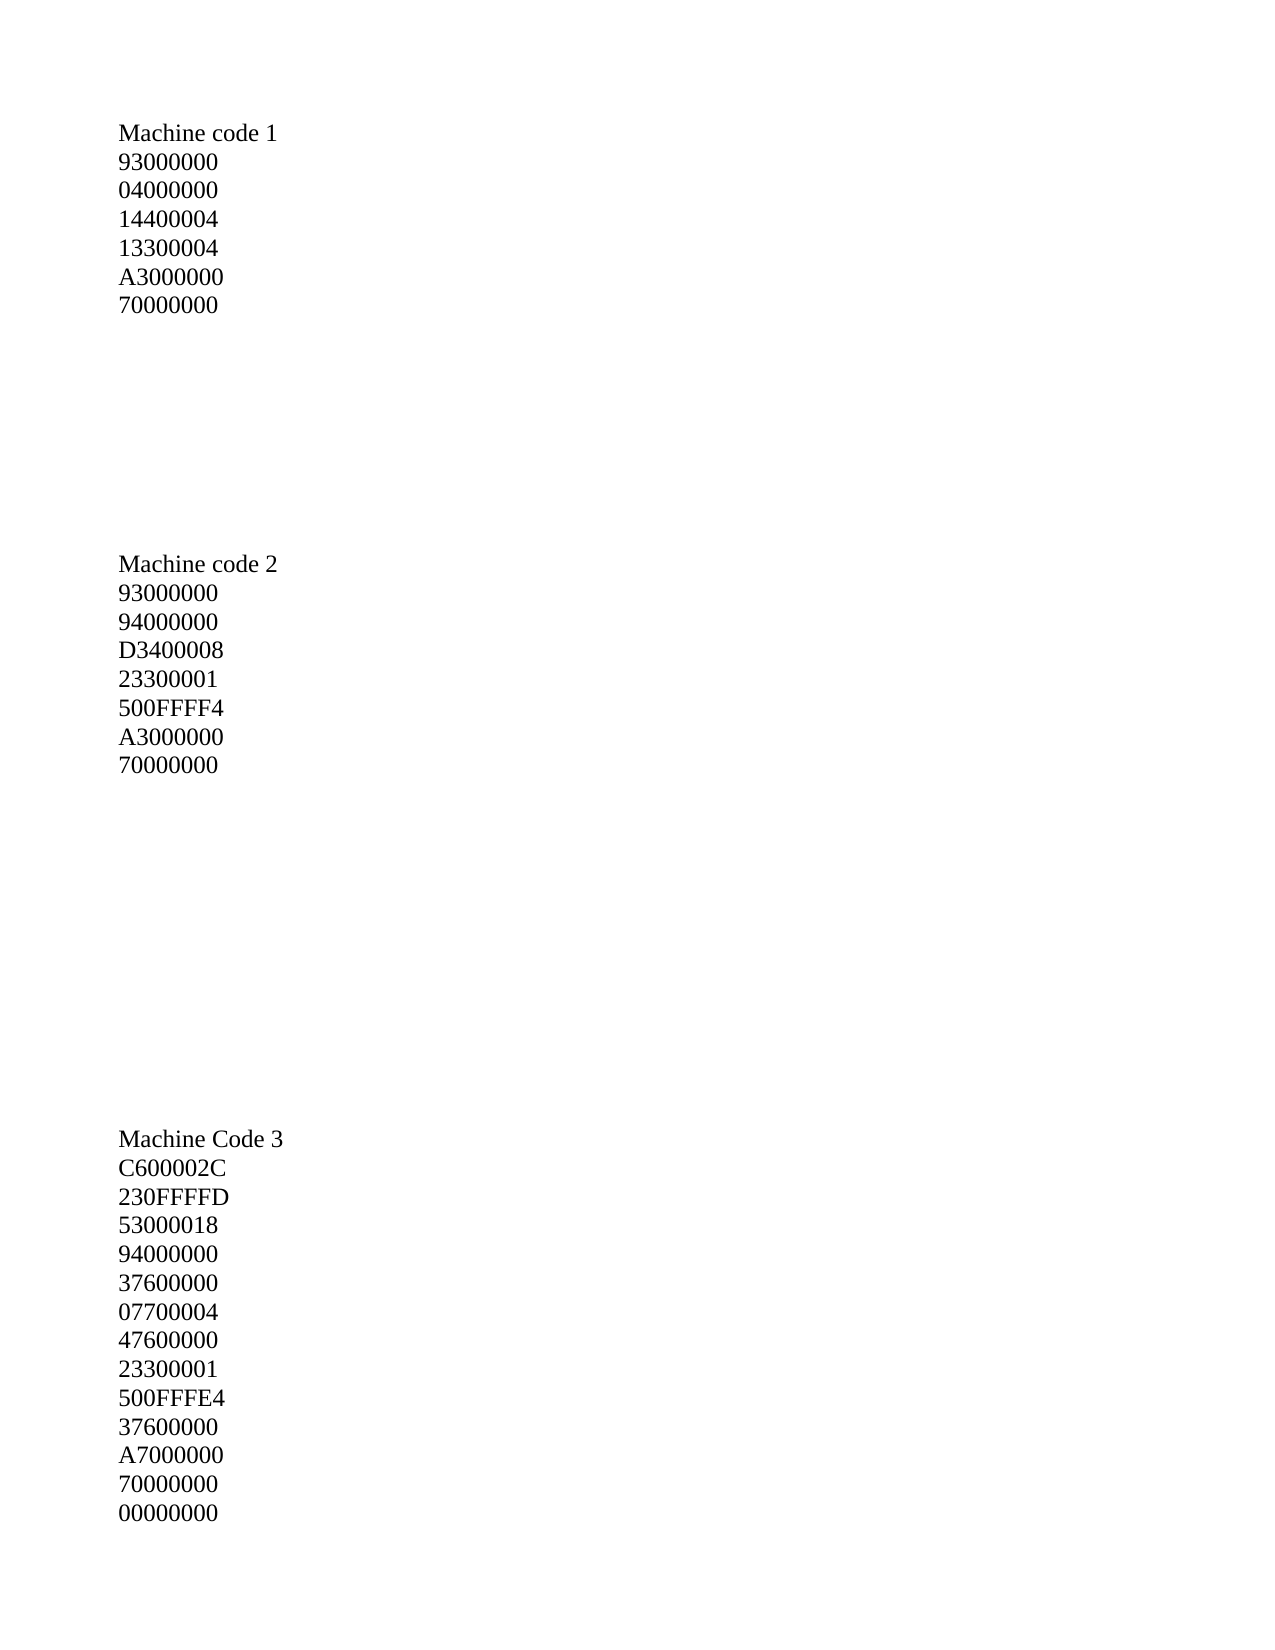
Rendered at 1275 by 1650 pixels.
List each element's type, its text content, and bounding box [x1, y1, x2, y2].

text 23300001 [118, 1354, 1157, 1383]
text Machine code 2 [118, 549, 1157, 578]
text 230FFFFD [118, 1182, 1157, 1211]
text C600002C [118, 1153, 1157, 1182]
text 37600000 [118, 1412, 1157, 1441]
text 70000000 [118, 751, 1157, 779]
text 70000000 [118, 291, 1157, 319]
text A3000000 [118, 722, 1157, 751]
text Machine code 1 [118, 118, 1157, 147]
text 04000000 [118, 176, 1157, 204]
text 07700004 [118, 1297, 1157, 1326]
text A3000000 [118, 262, 1157, 291]
text 53000018 [118, 1211, 1157, 1239]
text 37600000 [118, 1268, 1157, 1297]
text 47600000 [118, 1326, 1157, 1354]
text 13300004 [118, 233, 1157, 262]
text 93000000 [118, 147, 1157, 176]
text 14400004 [118, 204, 1157, 233]
text 94000000 [118, 1239, 1157, 1268]
text D3400008 [118, 636, 1157, 664]
text 500FFFE4 [118, 1383, 1157, 1412]
text 00000000 [118, 1498, 1157, 1527]
text 500FFFF4 [118, 693, 1157, 722]
text Machine Code 3 [118, 1124, 1157, 1153]
text 70000000 [118, 1469, 1157, 1498]
text 93000000 [118, 578, 1157, 607]
text A7000000 [118, 1441, 1157, 1469]
text 94000000 [118, 607, 1157, 636]
text 23300001 [118, 664, 1157, 693]
